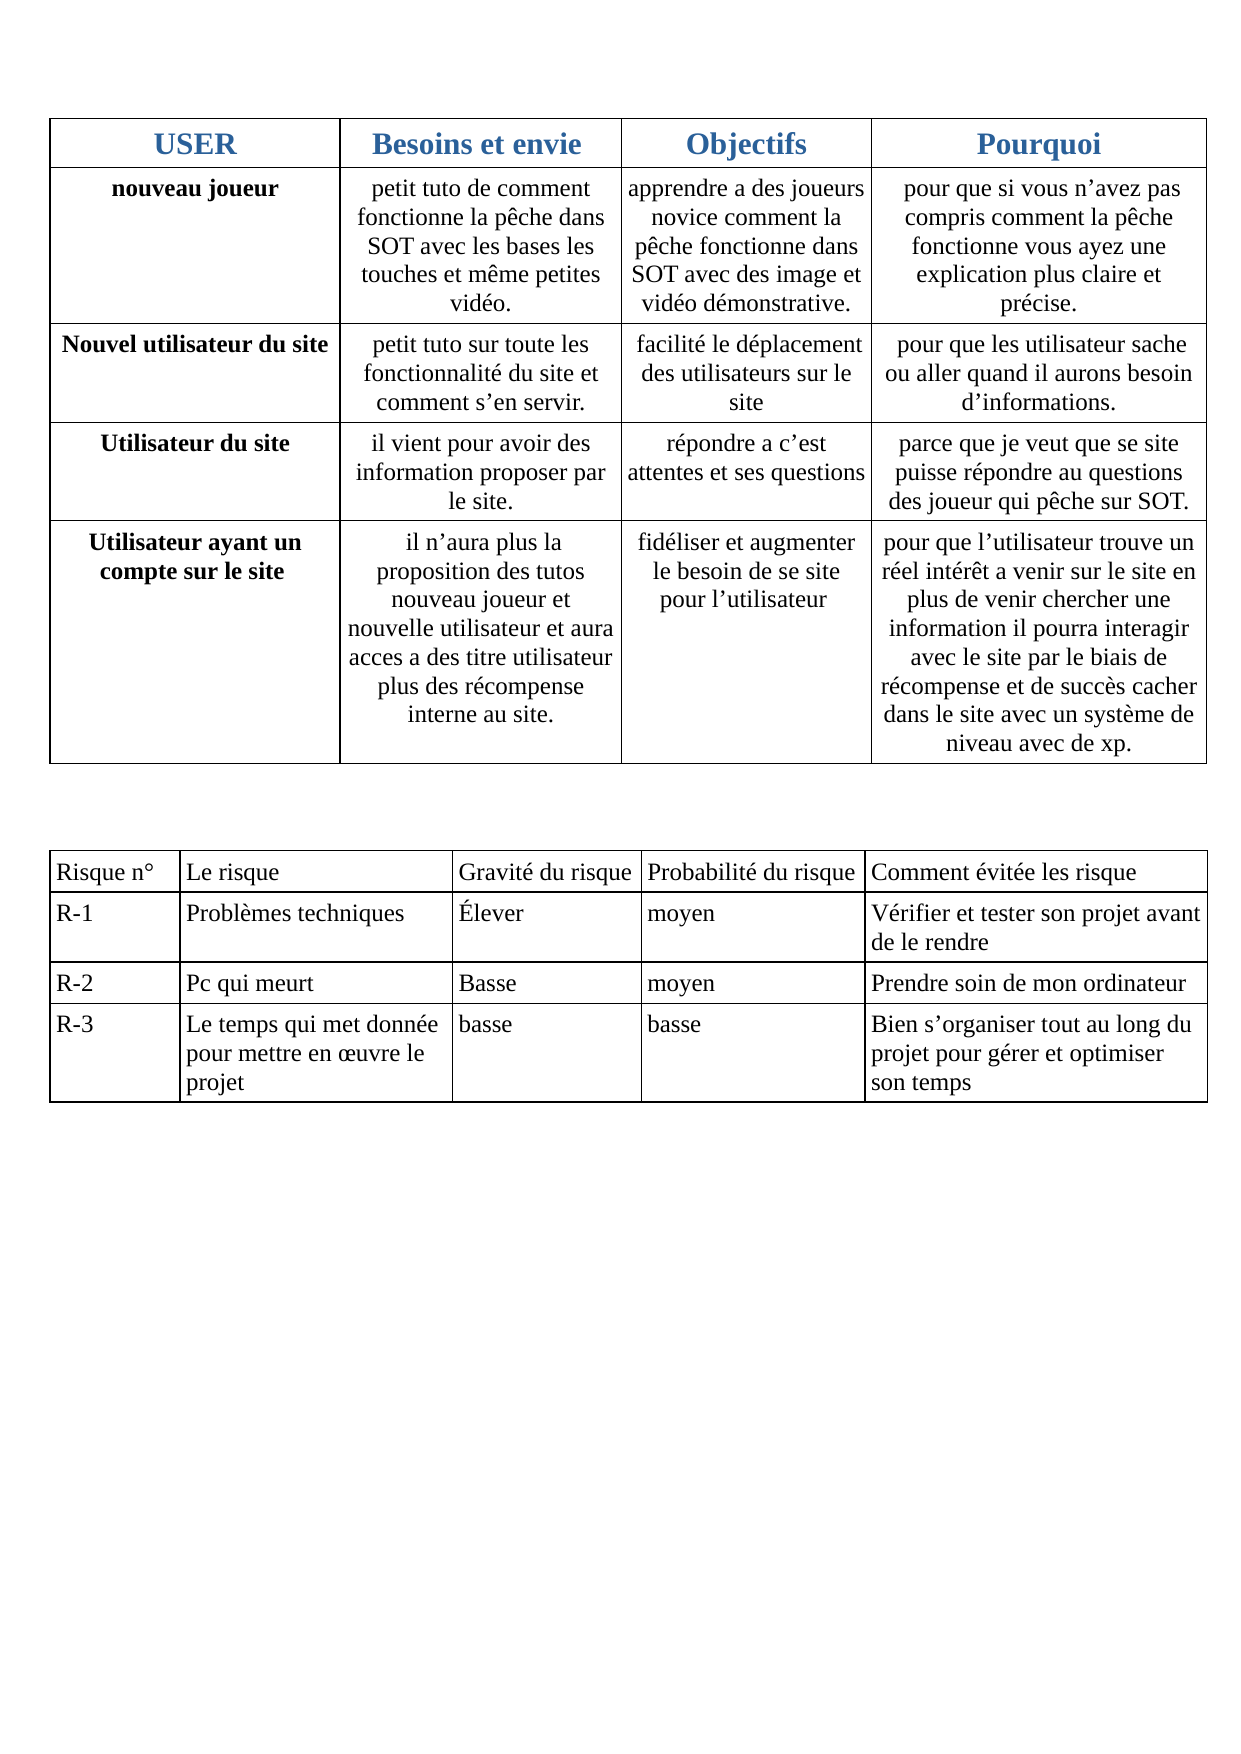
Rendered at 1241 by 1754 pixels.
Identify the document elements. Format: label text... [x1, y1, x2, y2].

table_header USER [51, 119, 339, 167]
table_cell basse [453, 1004, 641, 1101]
table_cell il n’aura plus la proposition des tutos nouveau joueur et nouvelle utilisateur et aura acces a des titre utilisateur plus des récompense interne au site. [341, 521, 621, 763]
table_cell Problèmes techniques [181, 893, 452, 961]
table_cell parce que je veut que se site puisse répondre au questions des joueur qui pêche sur SOT. [872, 423, 1206, 520]
table_cell pour que les utilisateur sache ou aller quand il aurons besoin d’informations. [872, 324, 1206, 422]
table_cell il vient pour avoir des information proposer par le site. [341, 423, 621, 520]
table_cell R-3 [51, 1004, 179, 1101]
table_cell Pc qui meurt [181, 963, 452, 1003]
table_cell Prendre soin de mon ordinateur [866, 963, 1207, 1003]
table_cell répondre a c’est attentes et ses questions [622, 423, 871, 520]
table_cell pour que l’utilisateur trouve un réel intérêt a venir sur le site en plus de venir chercher une information il pourra interagir avec le site par le biais de récompense et de succès cacher dans le site avec un système de niveau avec de xp. [872, 521, 1206, 763]
table_cell Élever [453, 893, 641, 961]
table_cell Le temps qui met donnée pour mettre en œuvre le projet [181, 1004, 452, 1101]
table_cell basse [642, 1004, 864, 1101]
table_cell Nouvel utilisateur du site [51, 324, 339, 422]
table_cell pour que si vous n’avez pas compris comment la pêche fonctionne vous ayez une explication plus claire et précise. [872, 168, 1206, 323]
table_cell Bien s’organiser tout au long du projet pour gérer et optimiser son temps [866, 1004, 1207, 1101]
table_cell nouveau joueur [51, 168, 339, 323]
table_header Le risque [181, 851, 452, 891]
table_cell R-1 [51, 893, 179, 961]
table_header Pourquoi [872, 119, 1206, 167]
table_cell Basse [453, 963, 641, 1003]
table_cell R-2 [51, 963, 179, 1003]
table_header Probabilité du risque [642, 851, 864, 891]
table_header Objectifs [622, 119, 871, 167]
table_cell Utilisateur du site [51, 423, 339, 520]
table_cell Vérifier et tester son projet avant de le rendre [866, 893, 1207, 961]
table_header Besoins et envie [341, 119, 621, 167]
table_header Gravité du risque [453, 851, 641, 891]
table_cell moyen [642, 893, 864, 961]
table_cell fidéliser et augmenter le besoin de se site pour l’utilisateur [622, 521, 871, 763]
table_header Risque n° [51, 851, 179, 891]
table_header Comment évitée les risque [866, 851, 1207, 891]
table_cell Utilisateur ayant un compte sur le site [51, 521, 339, 763]
table_cell moyen [642, 963, 864, 1003]
table_cell petit tuto de comment fonctionne la pêche dans SOT avec les bases les touches et même petites vidéo. [341, 168, 621, 323]
table_cell petit tuto sur toute les fonctionnalité du site et comment s’en servir. [341, 324, 621, 422]
table_cell facilité le déplacement des utilisateurs sur le site [622, 324, 871, 422]
table_cell apprendre a des joueurs novice comment la pêche fonctionne dans SOT avec des image et vidéo démonstrative. [622, 168, 871, 323]
